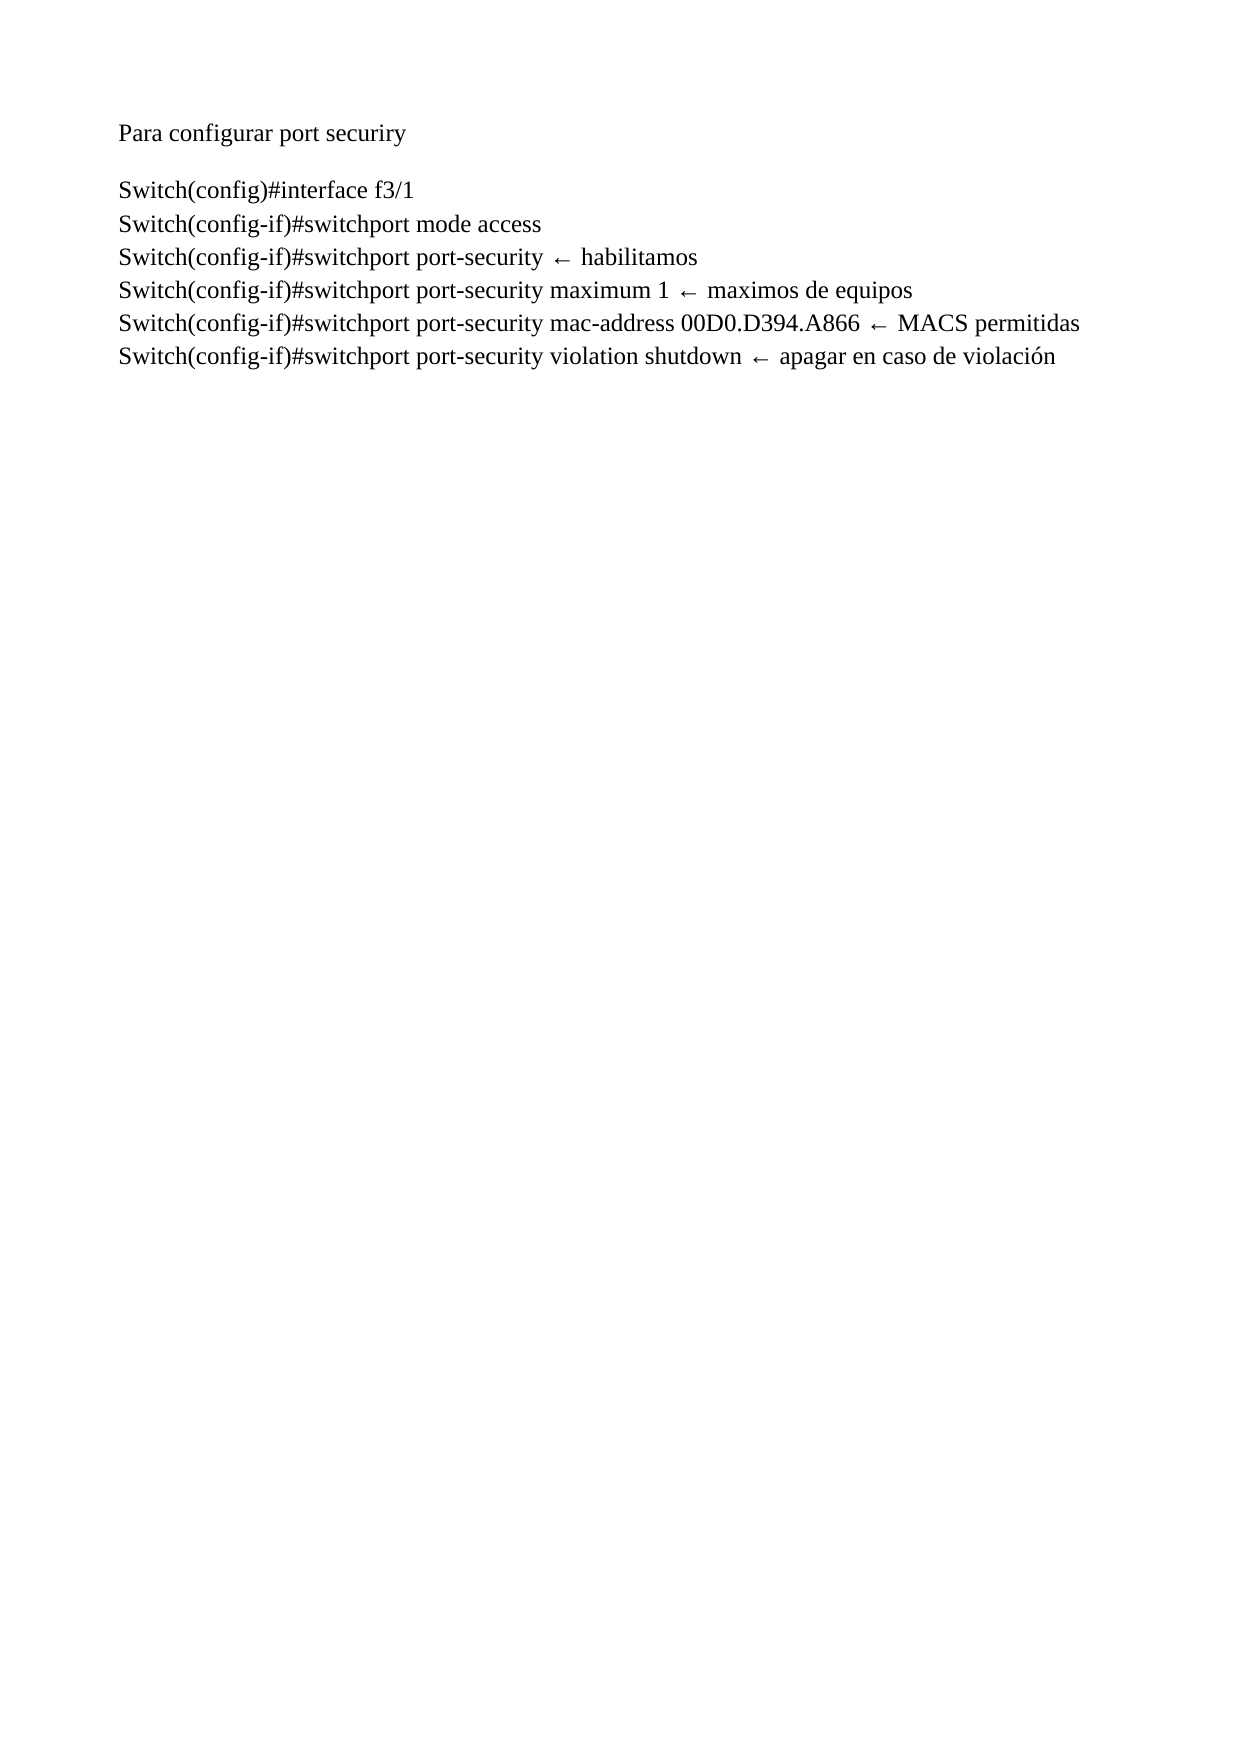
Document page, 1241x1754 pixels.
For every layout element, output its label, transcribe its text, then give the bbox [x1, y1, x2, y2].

text Para configurar port securiry [118, 118, 1122, 147]
text Switch(config)#interface f3/1 Switch(config-if)#switchport mode access Switch(config-if)#switchport port-security ← habilitamos Switch(config-if)#switchport port-security maximum 1 ← maximos de equipos Switch(config-if)#switchport port-security mac-address 00D0.D394.A866 ← MACS permitidas Switch(config-if)#switchport port-security violation shutdown ← apagar en caso de violación [118, 176, 1122, 369]
